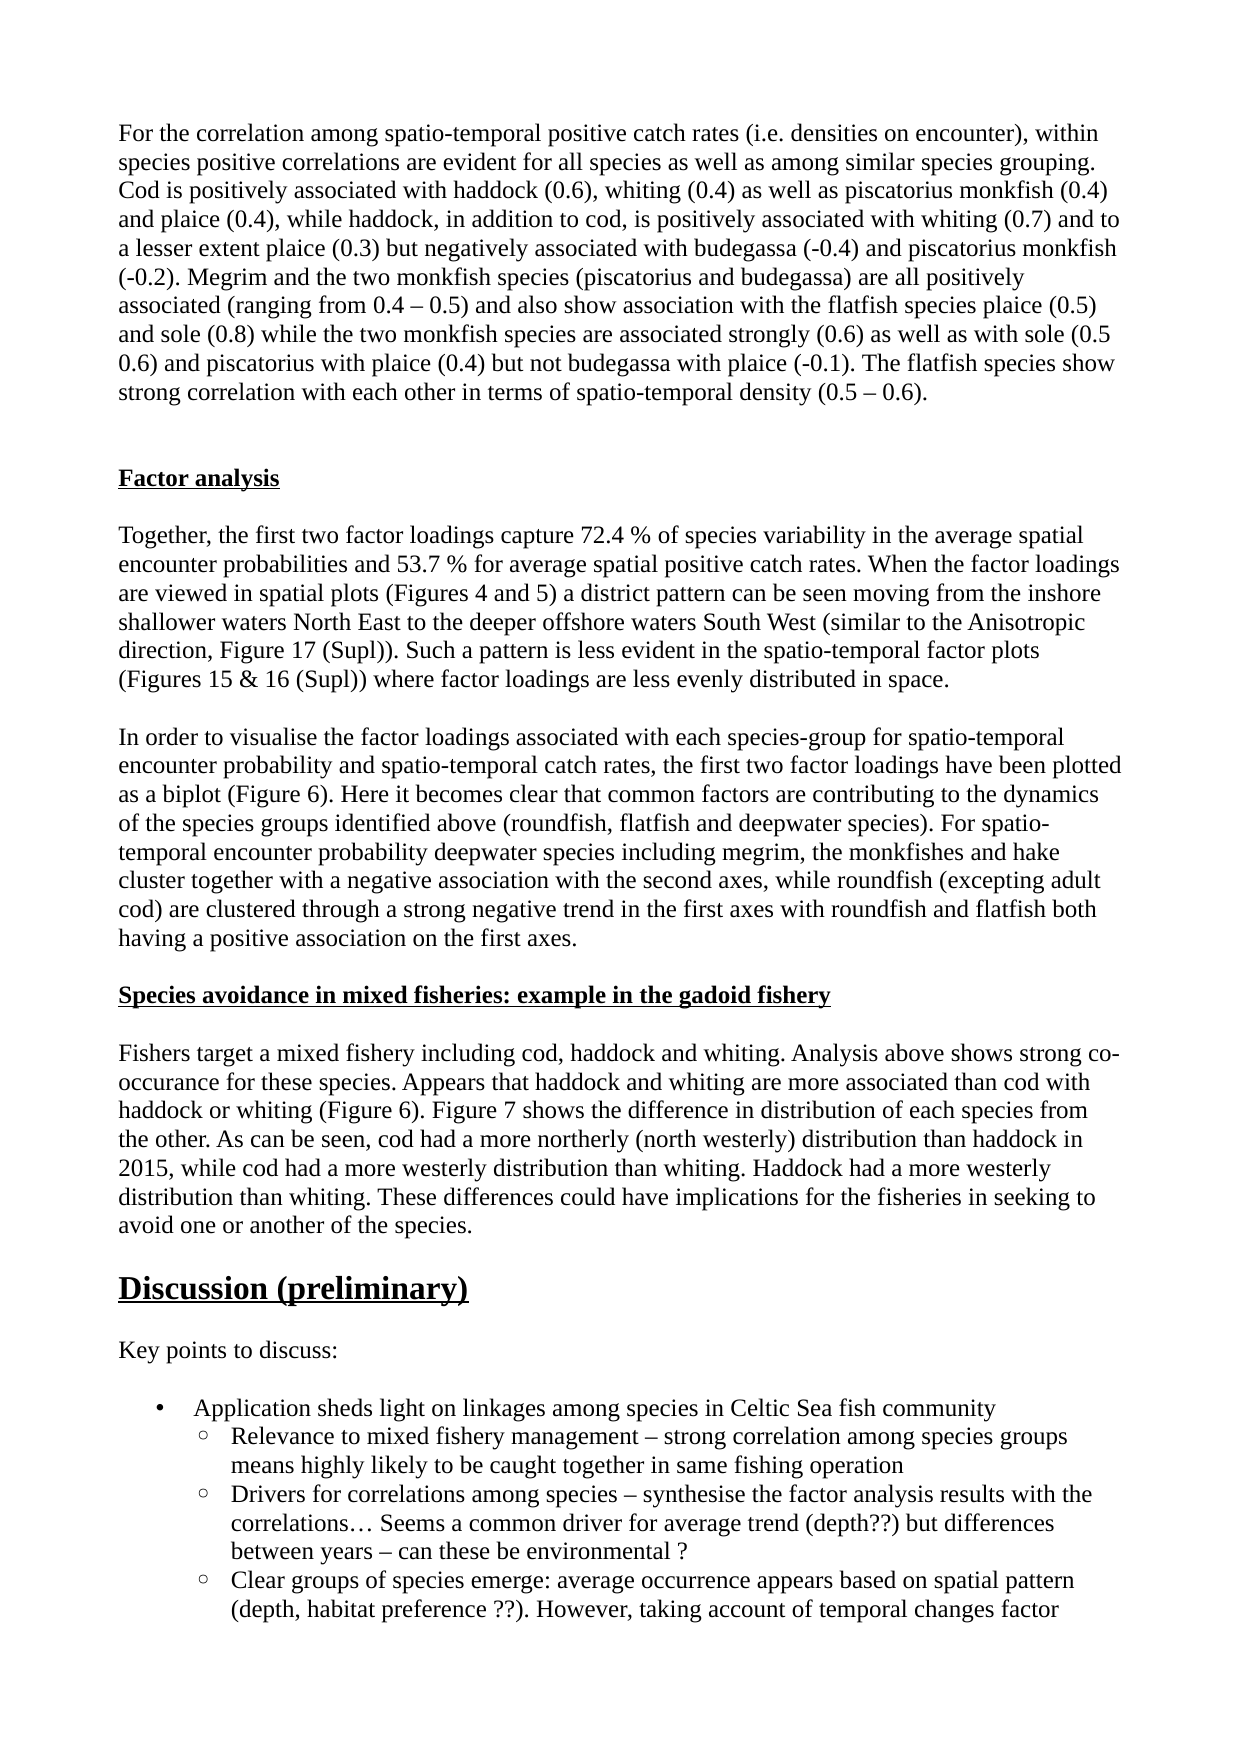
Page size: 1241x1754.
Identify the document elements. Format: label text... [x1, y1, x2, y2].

text Key points to discuss: [118, 1335, 1122, 1364]
text Factor analysis [118, 463, 1122, 492]
text Species avoidance in mixed fisheries: example in the gadoid fishery [118, 981, 1122, 1009]
text Together, the first two factor loadings capture 72.4 % of species variability in the average spatial encounter probabilities and 53.7 % for average spatial positive catch rates. When the factor loadings are viewed in spatial plots (Figures 4 and 5) a district pattern can be seen moving from the inshore shallower waters North East to the deeper offshore waters South West (similar to the Anisotropic direction, Figure 17 (Supl)). Such a pattern is less evident in the spatio-temporal factor plots (Figures 15 & 16 (Supl)) where factor loadings are less evenly distributed in space. [118, 521, 1122, 693]
text In order to visualise the factor loadings associated with each species-group for spatio-temporal encounter probability and spatio-temporal catch rates, the first two factor loadings have been plotted as a biplot (Figure 6). Here it becomes clear that common factors are contributing to the dynamics of the species groups identified above (roundfish, flatfish and deepwater species). For spatio-temporal encounter probability deepwater species including megrim, the monkfishes and hake cluster together with a negative association with the second axes, while roundfish (excepting adult cod) are clustered through a strong negative trend in the first axes with roundfish and flatfish both having a positive association on the first axes. [118, 722, 1122, 952]
list Drivers for correlations among species – synthesise the factor analysis results with the correlations… Seems a common driver for average trend (depth??) but differences between years – can these be environmental ? [193, 1479, 1122, 1565]
text Discussion (preliminary) [118, 1268, 1122, 1306]
text Fishers target a mixed fishery including cod, haddock and whiting. Analysis above shows strong co-occurance for these species. Appears that haddock and whiting are more associated than cod with haddock or whiting (Figure 6). Figure 7 shows the difference in distribution of each species from the other. As can be seen, cod had a more northerly (north westerly) distribution than haddock in 2015, while cod had a more westerly distribution than whiting. Haddock had a more westerly distribution than whiting. These differences could have implications for the fisheries in seeking to avoid one or another of the species. [118, 1038, 1122, 1239]
text For the correlation among spatio-temporal positive catch rates (i.e. densities on encounter), within species positive correlations are evident for all species as well as among similar species grouping. Cod is positively associated with haddock (0.6), whiting (0.4) as well as piscatorius monkfish (0.4) and plaice (0.4), while haddock, in addition to cod, is positively associated with whiting (0.7) and to a lesser extent plaice (0.3) but negatively associated with budegassa (-0.4) and piscatorius monkfish (-0.2). Megrim and the two monkfish species (piscatorius and budegassa) are all positively associated (ranging from 0.4 – 0.5) and also show association with the flatfish species plaice (0.5) and sole (0.8) while the two monkfish species are associated strongly (0.6) as well as with sole (0.5 0.6) and piscatorius with plaice (0.4) but not budegassa with plaice (-0.1). The flatfish species show strong correlation with each other in terms of spatio-temporal density (0.5 – 0.6). [118, 118, 1122, 406]
list Application sheds light on linkages among species in Celtic Sea fish community [156, 1393, 1122, 1421]
list Clear groups of species emerge: average occurrence appears based on spatial pattern (depth, habitat preference ??). However, taking account of temporal changes factor [193, 1565, 1122, 1623]
list Relevance to mixed fishery management – strong correlation among species groups means highly likely to be caught together in same fishing operation [193, 1421, 1122, 1479]
